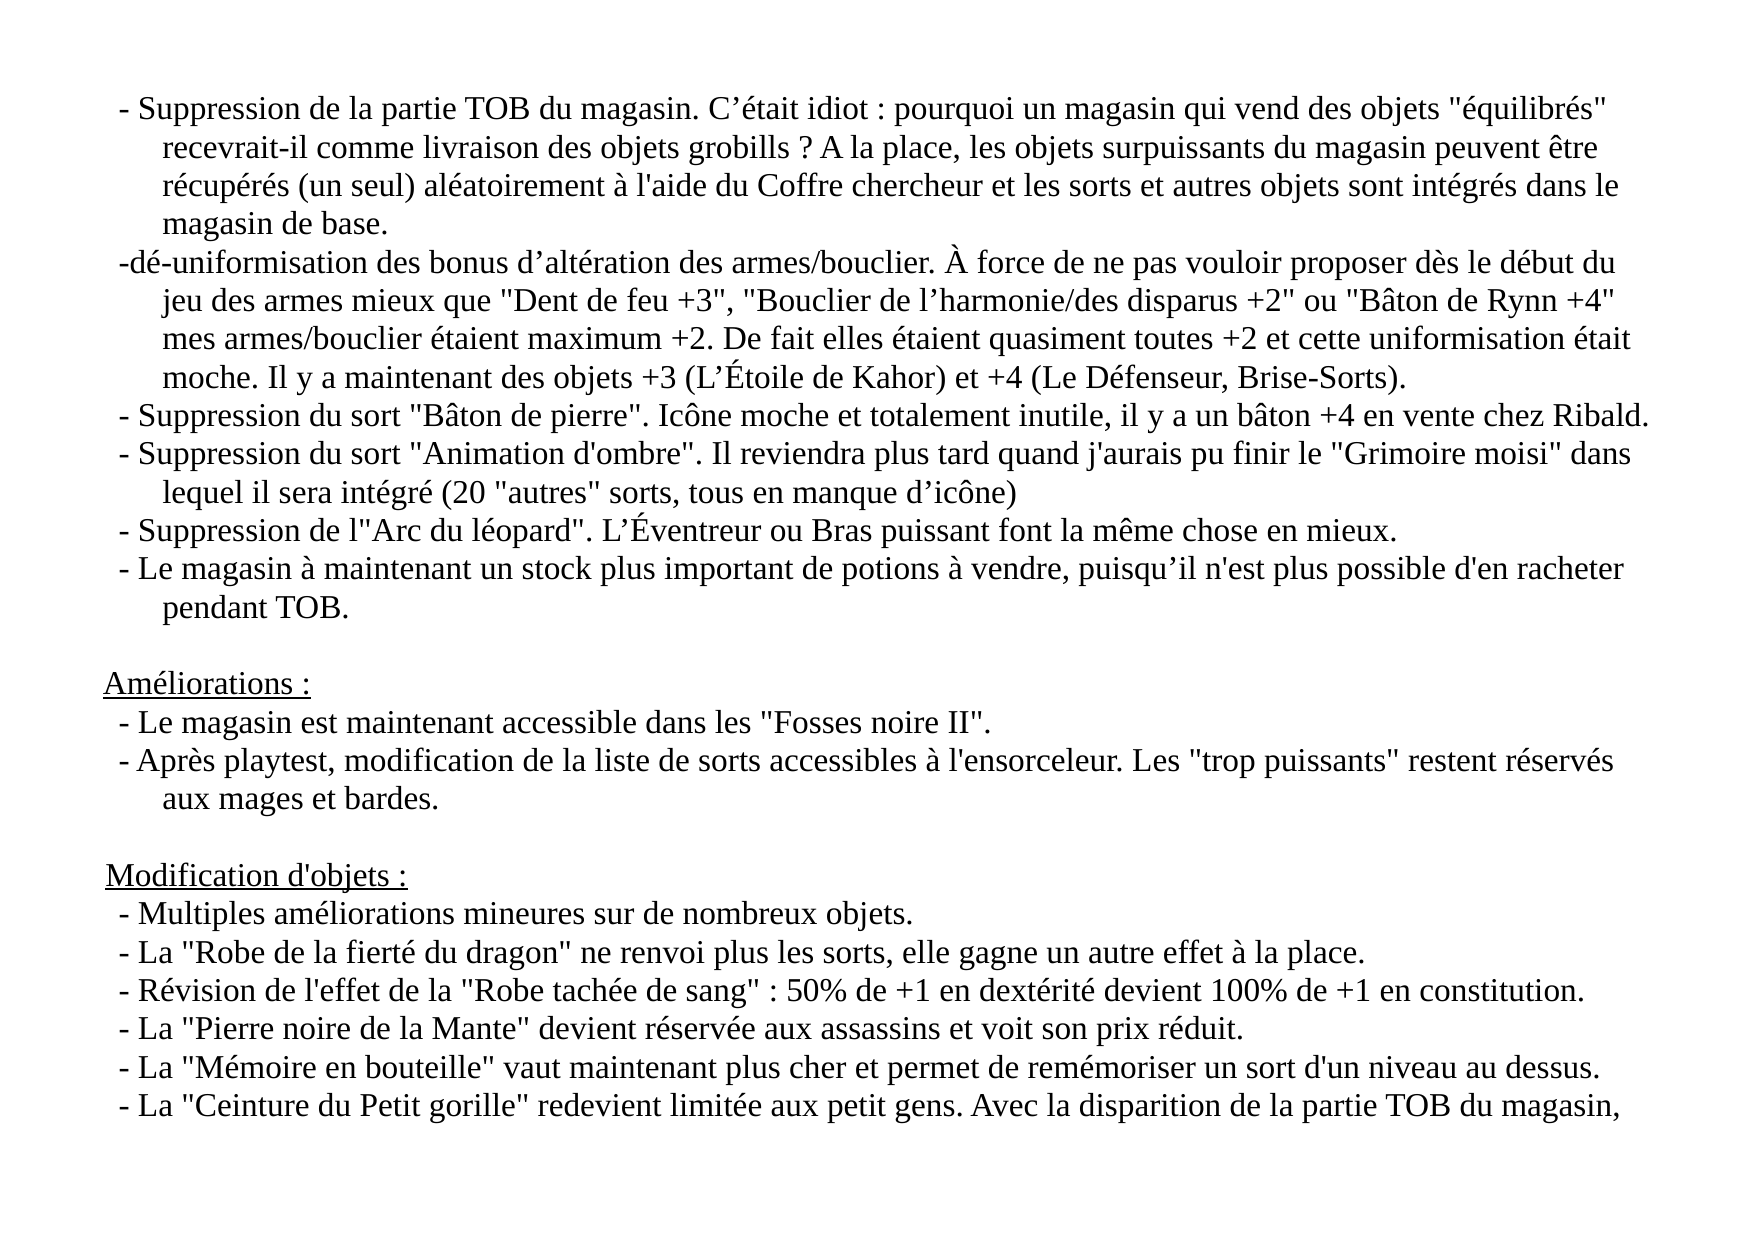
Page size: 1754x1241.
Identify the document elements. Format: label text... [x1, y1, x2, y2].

text - Le magasin est maintenant accessible dans les "Fosses noire II". [88, 702, 1665, 740]
text - Après playtest, modification de la liste de sorts accessibles à l'ensorceleur. Les "trop puissants" restent réservés aux mages et bardes. [88, 740, 1665, 817]
text - Suppression du sort "Bâton de pierre". Icône moche et totalement inutile, il y a un bâton +4 en vente chez Ribald. [88, 395, 1665, 433]
text Modification d'objets : [88, 855, 1665, 893]
text - La "Ceinture du Petit gorille" redevient limitée aux petit gens. Avec la disparition de la partie TOB du magasin, [88, 1085, 1665, 1123]
text - La "Mémoire en bouteille" vaut maintenant plus cher et permet de remémoriser un sort d'un niveau au dessus. [88, 1047, 1665, 1085]
text -dé-uniformisation des bonus d’altération des armes/bouclier. À force de ne pas vouloir proposer dès le début du jeu des armes mieux que "Dent de feu +3", "Bouclier de l’harmonie/des disparus +2" ou "Bâton de Rynn +4" mes armes/bouclier étaient maximum +2. De fait elles étaient quasiment toutes +2 et cette uniformisation était moche. Il y a maintenant des objets +3 (L’Étoile de Kahor) et +4 (Le Défenseur, Brise-Sorts). [88, 242, 1665, 395]
text - Suppression du sort "Animation d'ombre". Il reviendra plus tard quand j'aurais pu finir le "Grimoire moisi" dans lequel il sera intégré (20 "autres" sorts, tous en manque d’icône) [88, 433, 1665, 510]
text Améliorations : [88, 663, 1665, 702]
text - La "Pierre noire de la Mante" devient réservée aux assassins et voit son prix réduit. [88, 1008, 1665, 1047]
text - Suppression de l"Arc du léopard". L’Éventreur ou Bras puissant font la même chose en mieux. [88, 510, 1665, 548]
text - Multiples améliorations mineures sur de nombreux objets. [88, 893, 1665, 932]
text - La "Robe de la fierté du dragon" ne renvoi plus les sorts, elle gagne un autre effet à la place. [88, 932, 1665, 970]
text - Révision de l'effet de la "Robe tachée de sang" : 50% de +1 en dextérité devient 100% de +1 en constitution. [88, 970, 1665, 1008]
text - Le magasin à maintenant un stock plus important de potions à vendre, puisqu’il n'est plus possible d'en racheter pendant TOB. [88, 548, 1665, 625]
text - Suppression de la partie TOB du magasin. C’était idiot : pourquoi un magasin qui vend des objets "équilibrés" recevrait-il comme livraison des objets grobills ? A la place, les objets surpuissants du magasin peuvent être récupérés (un seul) aléatoirement à l'aide du Coffre chercheur et les sorts et autres objets sont intégrés dans le magasin de base. [88, 88, 1665, 242]
